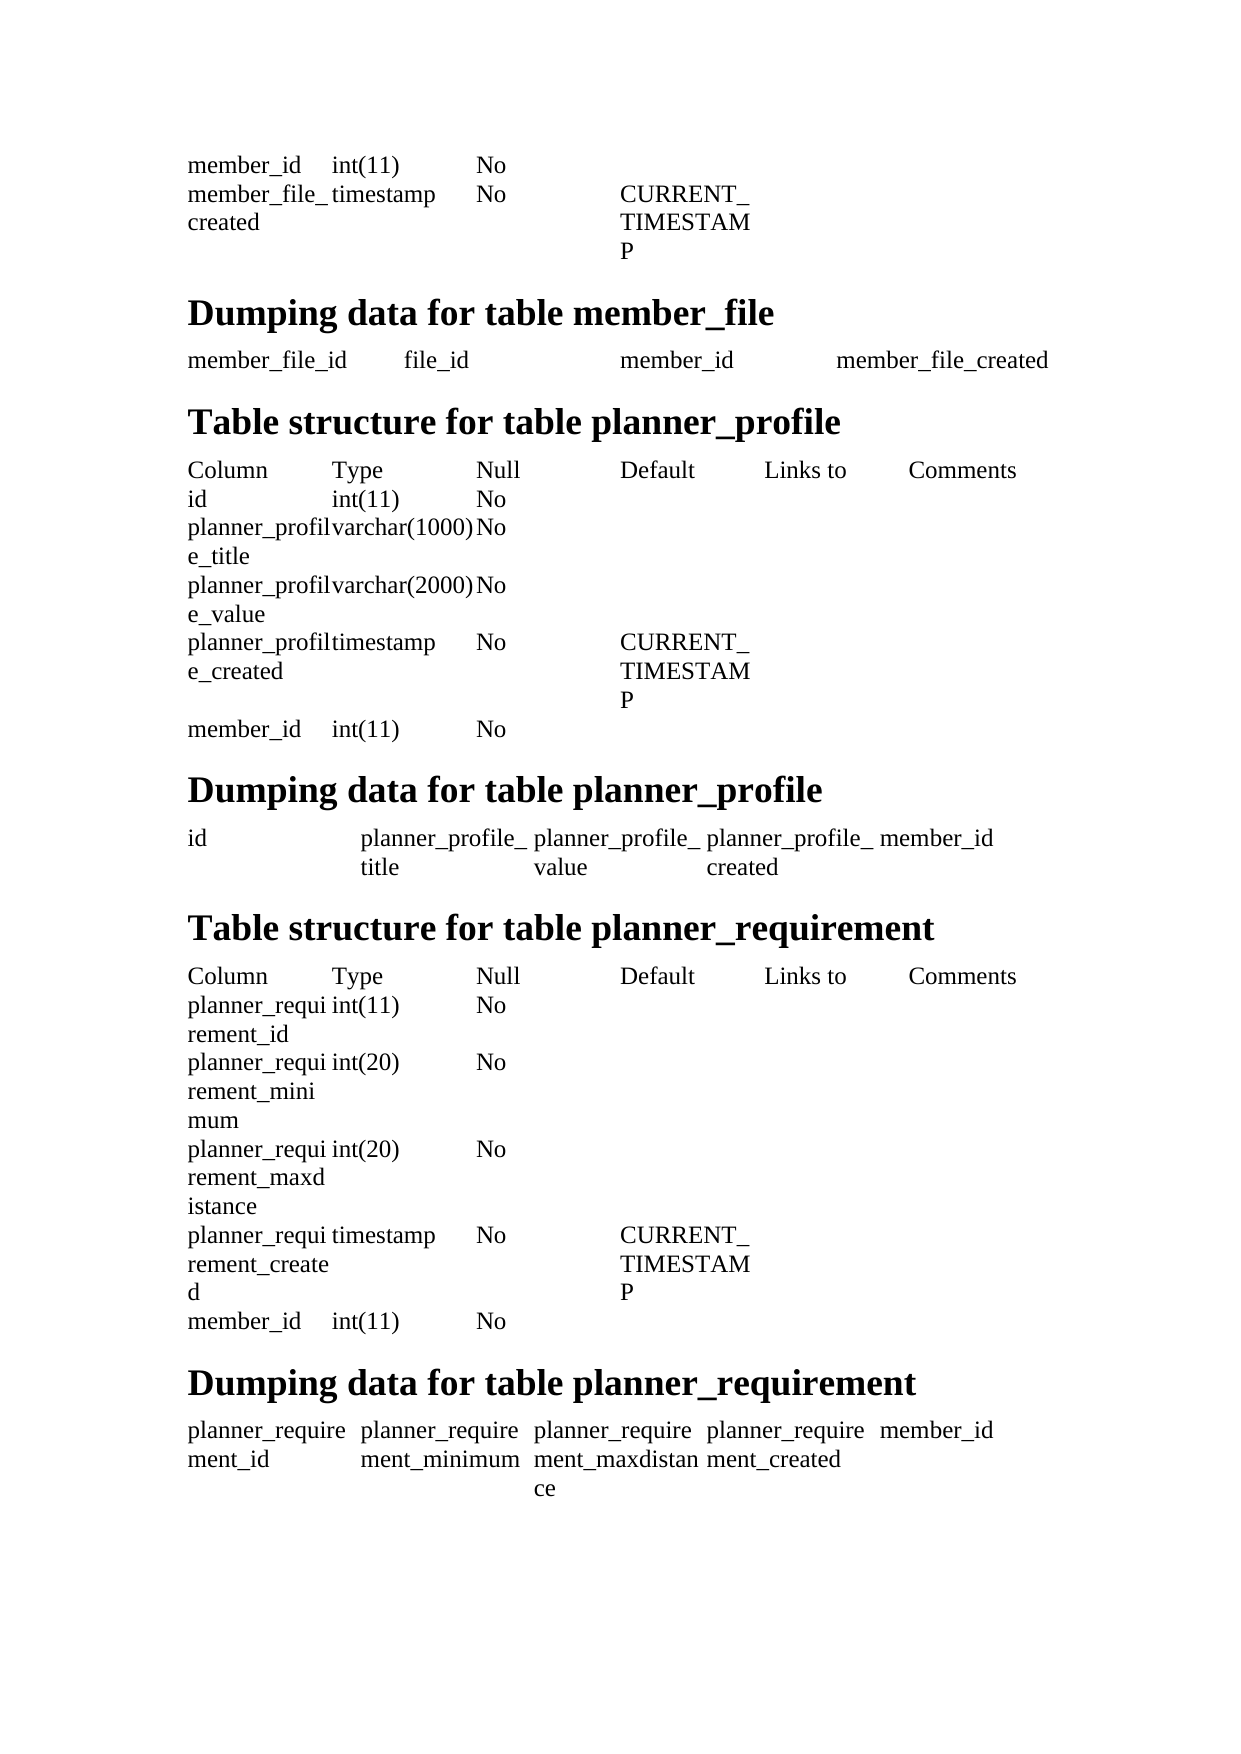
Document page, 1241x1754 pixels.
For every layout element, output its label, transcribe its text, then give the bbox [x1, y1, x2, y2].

table_cell planner_requirement_id [188, 990, 332, 1047]
table_cell [620, 1134, 764, 1220]
table_cell [764, 628, 908, 714]
table_cell int(20) [332, 1048, 476, 1134]
table_cell member_file_created [188, 179, 332, 265]
table_cell No [476, 570, 620, 627]
table_header planner_profile_created [706, 823, 879, 881]
table_cell planner_requirement_minimum [188, 1048, 332, 1134]
table_header member_file_created [836, 346, 1053, 374]
table_cell No [476, 714, 620, 742]
table_cell [764, 1134, 908, 1220]
table_header Null [476, 961, 620, 990]
table_cell No [476, 1306, 620, 1335]
table_cell int(11) [332, 990, 476, 1047]
table_cell No [476, 484, 620, 512]
table_cell varchar(1000) [332, 513, 476, 570]
table_cell int(11) [332, 714, 476, 742]
table_header Type [332, 455, 476, 484]
table_cell id [188, 484, 332, 512]
table_cell CURRENT_TIMESTAMP [620, 1220, 764, 1306]
table_header planner_profile_value [534, 823, 706, 881]
table_cell No [476, 990, 620, 1047]
table_header member_id [620, 346, 836, 374]
table_header Links to [764, 455, 908, 484]
table_cell [620, 990, 764, 1047]
table_cell int(11) [332, 1306, 476, 1335]
table_cell [764, 990, 908, 1047]
table_cell [764, 484, 908, 512]
table_cell planner_profile_created [188, 628, 332, 714]
table_header Column [188, 961, 332, 990]
table_cell [764, 150, 908, 179]
table_cell No [476, 1134, 620, 1220]
table_header Type [332, 961, 476, 990]
table_header Comments [908, 961, 1053, 990]
table_cell int(20) [332, 1134, 476, 1220]
table_header planner_requirement_id [188, 1416, 360, 1502]
table_cell int(11) [332, 484, 476, 512]
table_cell [764, 1220, 908, 1306]
table_cell [620, 714, 764, 742]
table_cell planner_requirement_created [188, 1220, 332, 1306]
table_cell [620, 484, 764, 512]
table_cell planner_profile_value [188, 570, 332, 627]
table_header Null [476, 455, 620, 484]
table_cell [764, 714, 908, 742]
table_cell No [476, 1048, 620, 1134]
table_cell No [476, 179, 620, 265]
subtitle Table structure for table planner_profile [187, 399, 1053, 442]
table_cell varchar(2000) [332, 570, 476, 627]
table_cell member_id [188, 1306, 332, 1335]
table_cell [620, 150, 764, 179]
table_cell CURRENT_TIMESTAMP [620, 628, 764, 714]
table_cell No [476, 628, 620, 714]
table_cell member_id [188, 714, 332, 742]
table_cell [620, 1048, 764, 1134]
subtitle Dumping data for table member_file [187, 290, 1053, 333]
table_header file_id [404, 346, 620, 374]
table_header planner_requirement_minimum [360, 1416, 533, 1502]
table_cell No [476, 150, 620, 179]
table_header Default [620, 455, 764, 484]
table_cell [764, 513, 908, 570]
table_header Links to [764, 961, 908, 990]
table_header planner_requirement_maxdistance [534, 1416, 706, 1502]
table_header id [188, 823, 360, 881]
subtitle Dumping data for table planner_requirement [187, 1360, 1053, 1403]
subtitle Table structure for table planner_requirement [187, 906, 1053, 949]
table_header Column [188, 455, 332, 484]
table_header planner_profile_title [360, 823, 533, 881]
table_header Comments [908, 455, 1053, 484]
table_cell [764, 1048, 908, 1134]
subtitle Dumping data for table planner_profile [187, 767, 1053, 811]
table_header member_id [880, 823, 1053, 881]
table_cell planner_profile_title [188, 513, 332, 570]
table_cell [620, 570, 764, 627]
table_cell [764, 179, 908, 265]
table_cell timestamp [332, 628, 476, 714]
table_cell No [476, 1220, 620, 1306]
table_cell [764, 1306, 908, 1335]
table_cell [620, 1306, 764, 1335]
table_cell timestamp [332, 179, 476, 265]
table_header planner_requirement_created [706, 1416, 879, 1502]
table_cell planner_requirement_maxdistance [188, 1134, 332, 1220]
table_cell CURRENT_TIMESTAMP [620, 179, 764, 265]
table_cell No [476, 513, 620, 570]
table_cell timestamp [332, 1220, 476, 1306]
table_header member_id [880, 1416, 1053, 1502]
table_header Default [620, 961, 764, 990]
table_cell member_id [188, 150, 332, 179]
table_cell [620, 513, 764, 570]
table_cell [764, 570, 908, 627]
table_header member_file_id [188, 346, 404, 374]
table_cell int(11) [332, 150, 476, 179]
